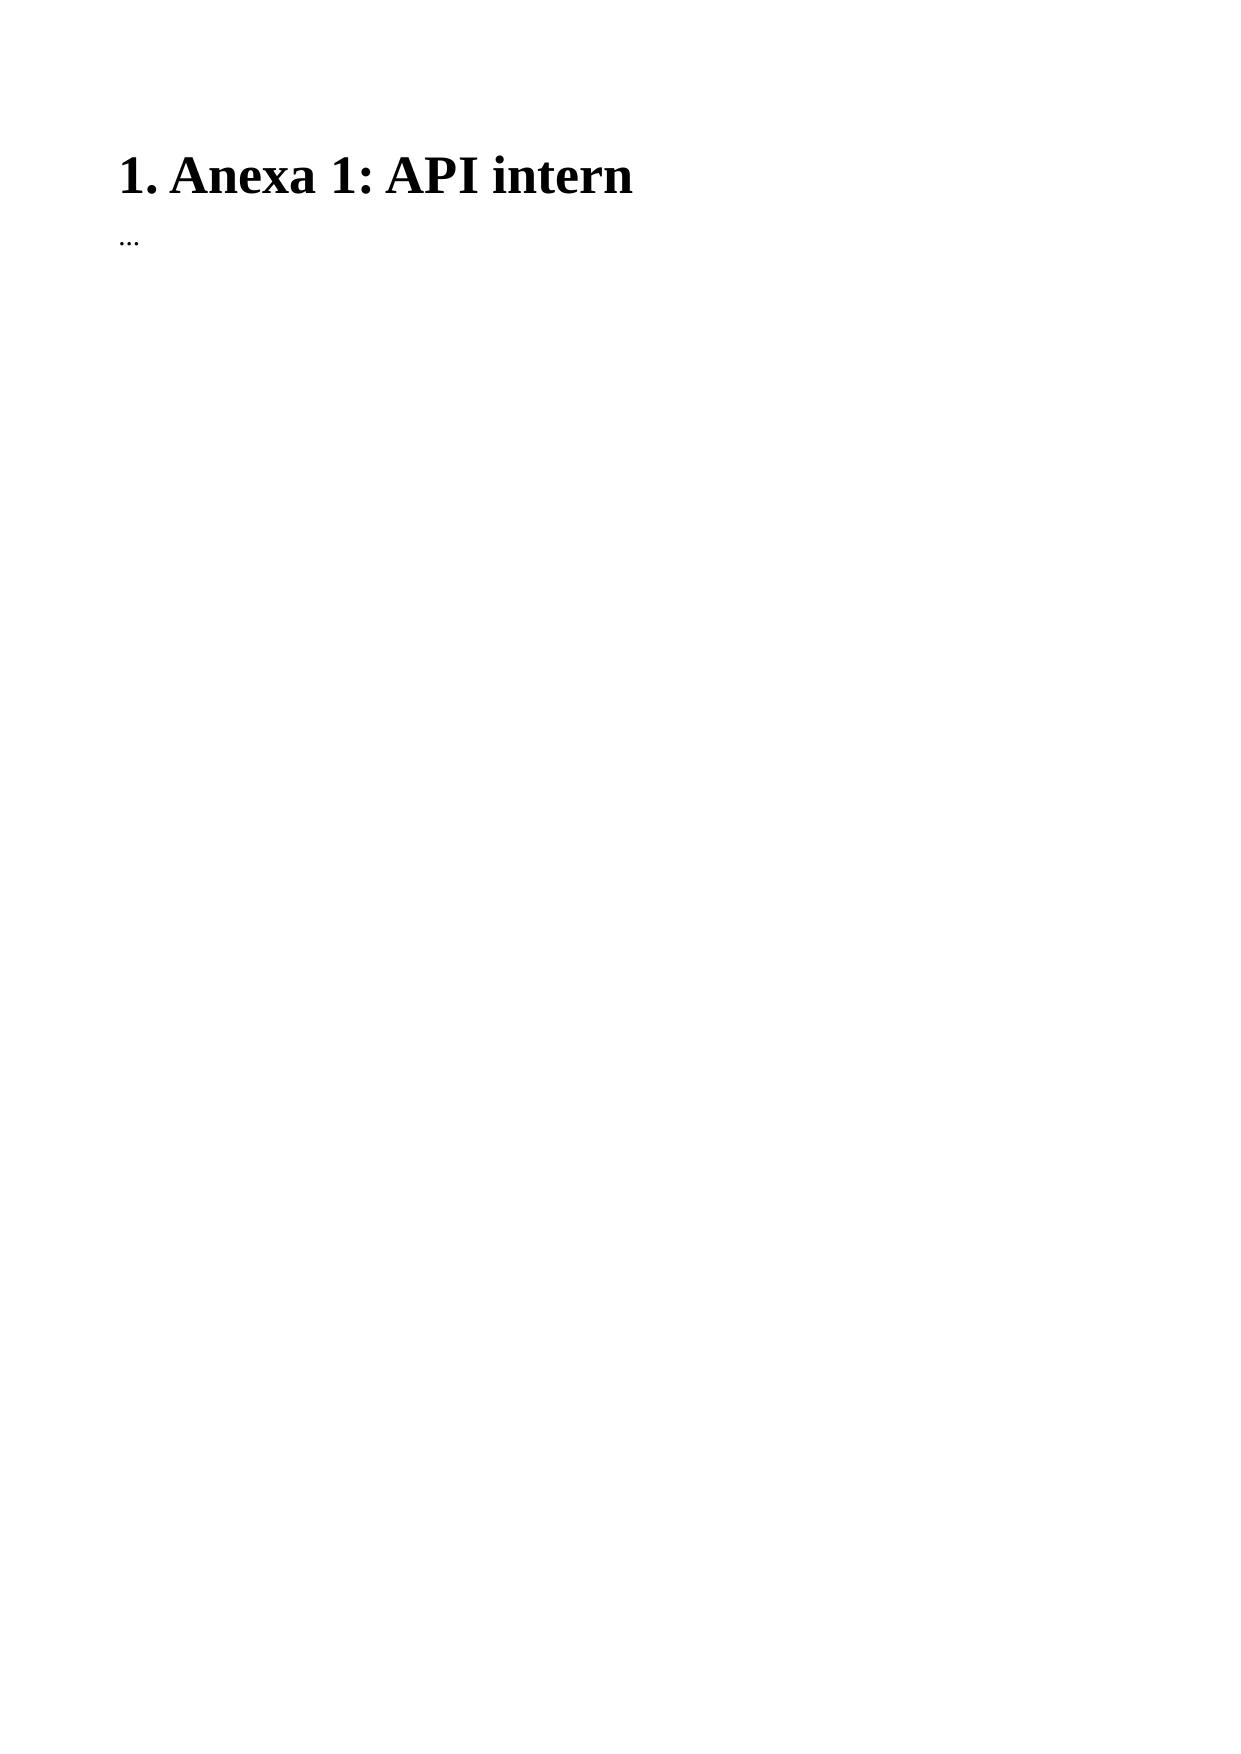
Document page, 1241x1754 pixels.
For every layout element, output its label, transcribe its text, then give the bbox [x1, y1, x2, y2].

text ... [118, 218, 1122, 251]
subtitle 1. Anexa 1: API intern [118, 143, 1122, 205]
